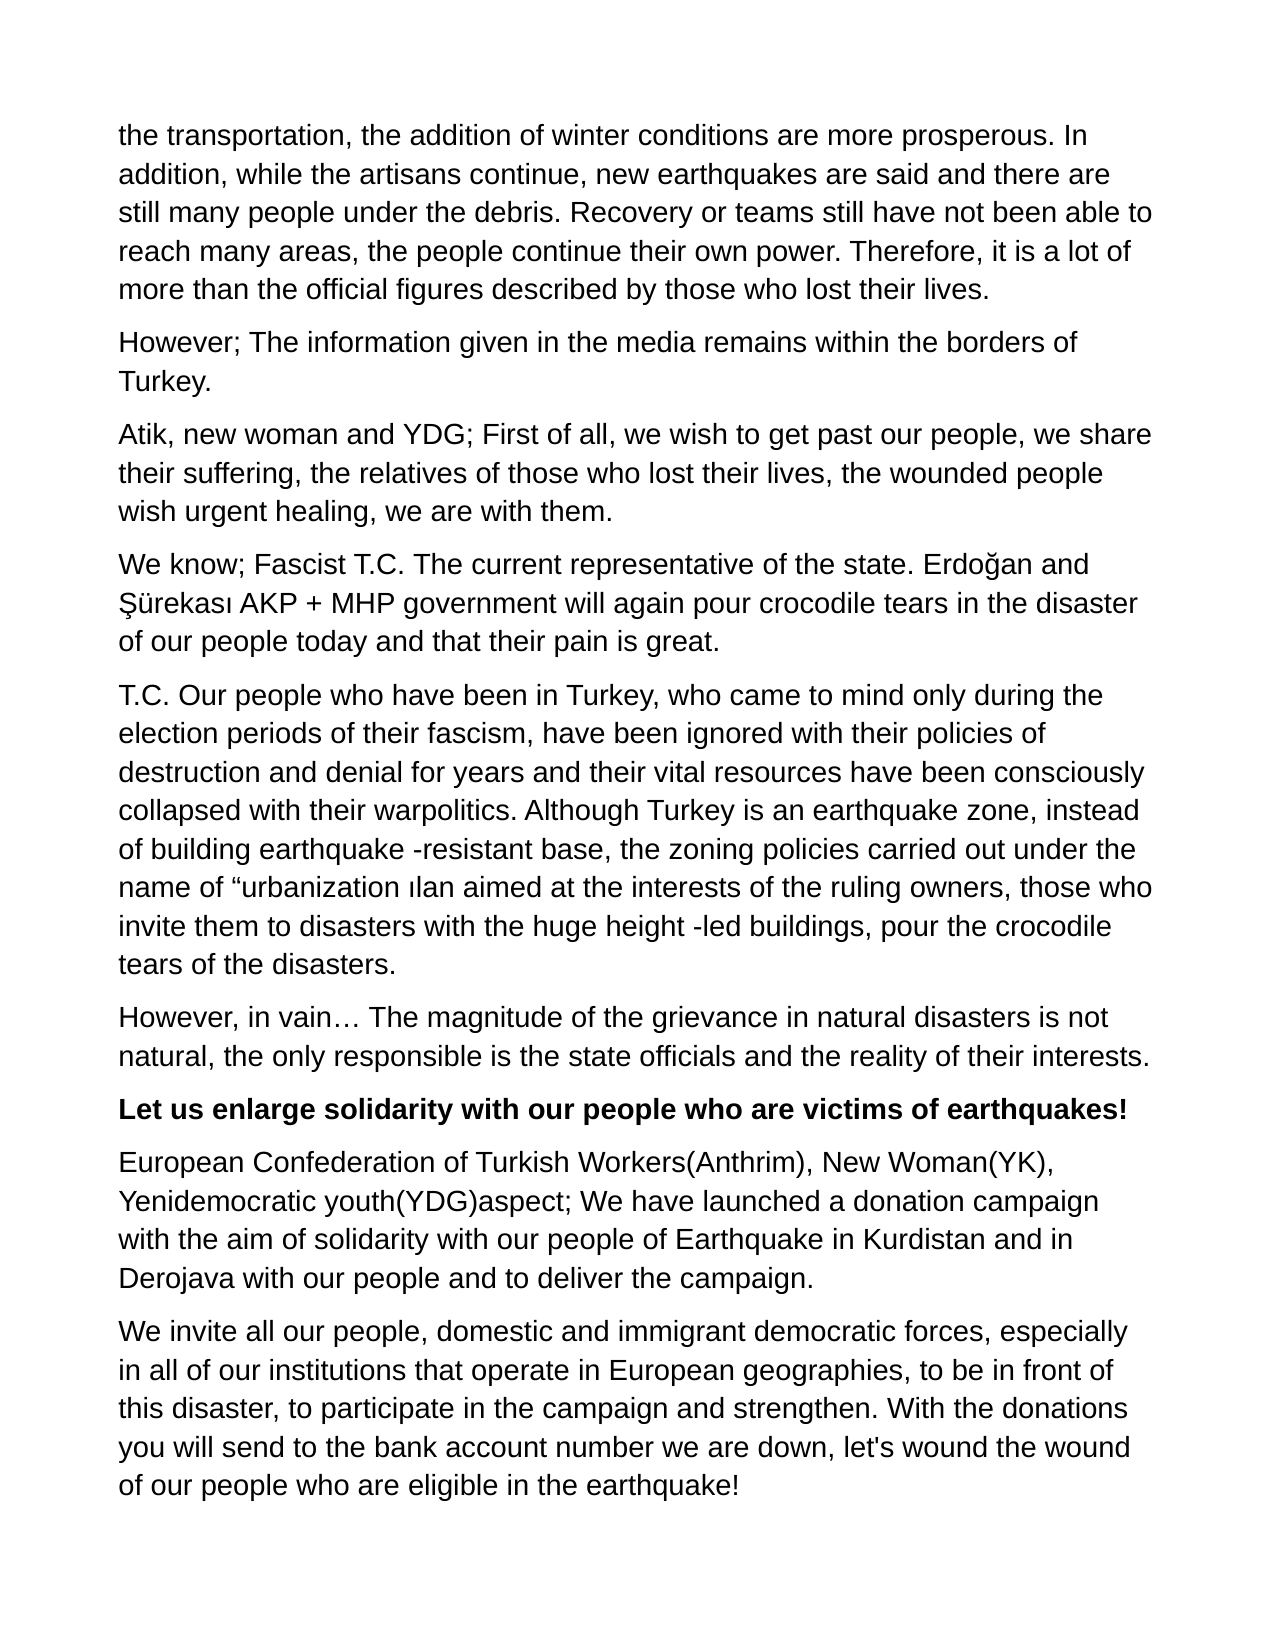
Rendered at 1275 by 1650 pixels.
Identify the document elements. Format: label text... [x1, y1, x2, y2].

text T.C. Our people who have been in Turkey, who came to mind only during the election periods of their fascism, have been ignored with their policies of destruction and denial for years and their vital resources have been consciously collapsed with their warpolitics. Although Turkey is an earthquake zone, instead of building earthquake -resistant base, the zoning policies carried out under the name of “urbanization ılan aimed at the interests of the ruling owners, those who invite them to disasters with the huge height -led buildings, pour the crocodile tears of the disasters. [118, 677, 1157, 981]
text We invite all our people, domestic and immigrant democratic forces, especially in all of our institutions that operate in European geographies, to be in front of this disaster, to participate in the campaign and strengthen. With the donations you will send to the bank account number we are down, let's wound the wound of our people who are eligible in the earthquake! [118, 1314, 1157, 1502]
text However; The information given in the media remains within the borders of Turkey. [118, 325, 1157, 397]
text the transportation, the addition of winter conditions are more prosperous. In addition, while the artisans continue, new earthquakes are said and there are still many people under the debris. Recovery or teams still have not been able to reach many areas, the people continue their own power. Therefore, it is a lot of more than the official figures described by those who lost their lives. [118, 118, 1157, 306]
text Atik, new woman and YDG; First of all, we wish to get past our people, we share their suffering, the relatives of those who lost their lives, the wounded people wish urgent healing, we are with them. [118, 417, 1157, 528]
text Let us enlarge solidarity with our people who are victims of earthquakes! [118, 1092, 1157, 1126]
text However, in vain… The magnitude of the grievance in natural disasters is not natural, the only responsible is the state officials and the reality of their interests. [118, 1000, 1157, 1072]
text European Confederation of Turkish Workers(Anthrim), New Woman(YK), Yenidemocratic youth(YDG)aspect; We have launched a donation campaign with the aim of solidarity with our people of Earthquake in Kurdistan and in Derojava with our people and to deliver the campaign. [118, 1145, 1157, 1294]
text We know; Fascist T.C. The current representative of the state. Erdoğan and Şürekası AKP + MHP government will again pour crocodile tears in the disaster of our people today and that their pain is great. [118, 547, 1157, 658]
